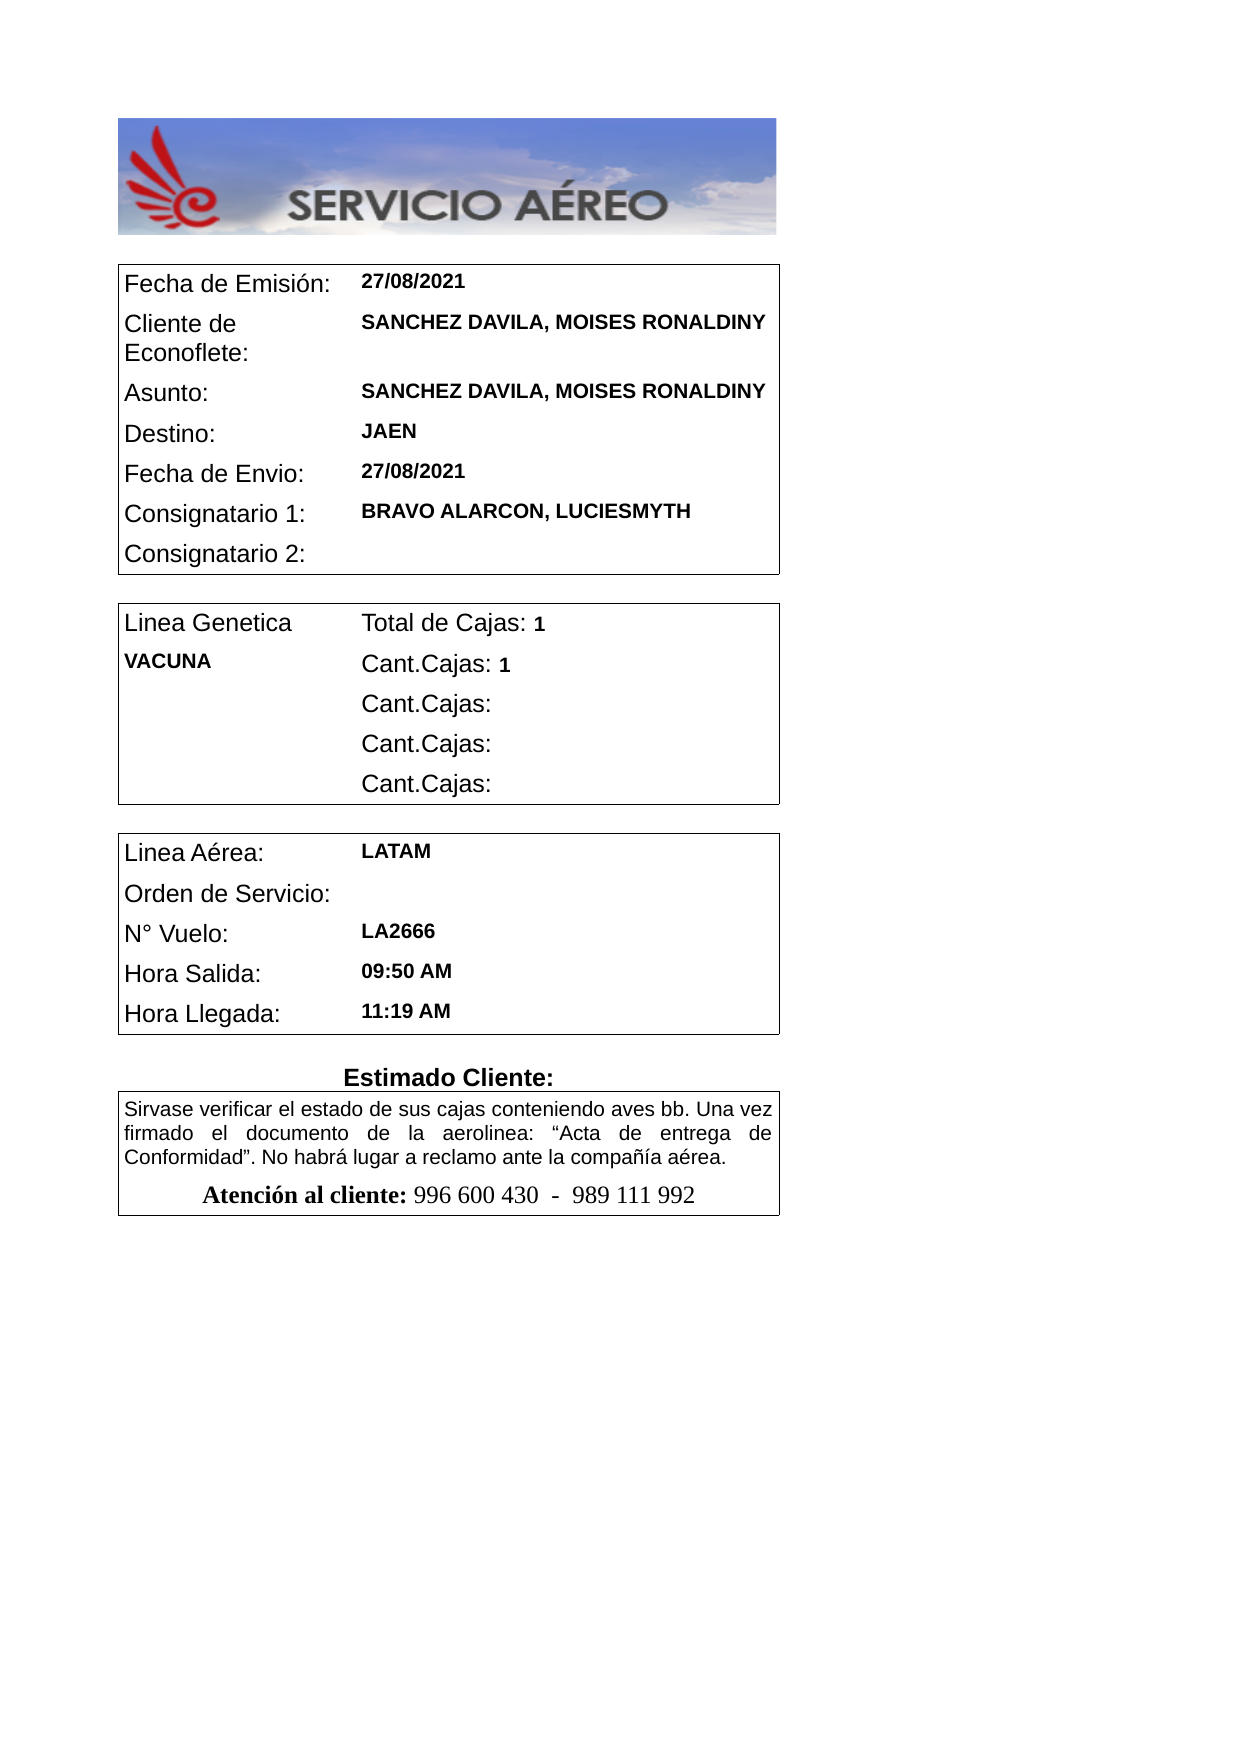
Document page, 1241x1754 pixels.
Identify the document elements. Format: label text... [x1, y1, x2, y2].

table_header 27/08/2021 [356, 265, 779, 304]
table_cell Cliente de Econoflete: [119, 304, 356, 373]
table_cell [356, 575, 779, 603]
table_cell Total de Cajas: 1 [356, 604, 779, 643]
table_cell BRAVO ALARCON, LUCIESMYTH [356, 493, 779, 533]
table_cell LATAM [356, 834, 779, 873]
table_cell [118, 575, 356, 603]
table_cell VACUNA [119, 643, 356, 683]
table_cell [118, 805, 356, 833]
table_cell Sirvase verificar el estado de sus cajas conteniendo aves bb. Una vez firmado el documento de la aerolinea: “Acta de entrega de Conformidad”. No habrá lugar a reclamo ante la compañía aérea. [119, 1092, 779, 1175]
table_cell Linea Aérea: [119, 834, 356, 873]
table_cell SANCHEZ DAVILA, MOISES RONALDINY [356, 373, 779, 413]
picture [118, 118, 777, 235]
table_cell LA2666 [356, 913, 779, 953]
table_cell Hora Llegada: [119, 994, 356, 1034]
table_cell JAEN [356, 413, 779, 453]
table_cell 27/08/2021 [356, 453, 779, 493]
table_cell Cant.Cajas: [356, 764, 779, 804]
table_cell Fecha de Envio: [119, 453, 356, 493]
table_cell [119, 723, 356, 763]
table_cell [119, 683, 356, 723]
table_cell Consignatario 2: [119, 534, 356, 574]
table_cell 11:19 AM [356, 994, 779, 1034]
table_cell Destino: [119, 413, 356, 453]
table_cell Atención al cliente: 996 600 430 - 989 111 992 [119, 1175, 779, 1215]
table_cell Estimado Cliente: [118, 1035, 779, 1091]
table_cell Cant.Cajas: 1 [356, 643, 779, 683]
table_cell Asunto: [119, 373, 356, 413]
table_cell [356, 534, 779, 574]
table_cell Cant.Cajas: [356, 683, 779, 723]
table_cell N° Vuelo: [119, 913, 356, 953]
table_cell [356, 805, 779, 833]
table_cell Orden de Servicio: [119, 873, 356, 913]
table_cell [356, 873, 779, 913]
table_header Fecha de Emisión: [119, 265, 356, 304]
table_cell Hora Salida: [119, 953, 356, 993]
table_cell 09:50 AM [356, 953, 779, 993]
table_cell Consignatario 1: [119, 493, 356, 533]
table_cell Cant.Cajas: [356, 723, 779, 763]
table_cell [119, 764, 356, 804]
table_cell SANCHEZ DAVILA, MOISES RONALDINY [356, 304, 779, 373]
table_cell Linea Genetica [119, 604, 356, 643]
